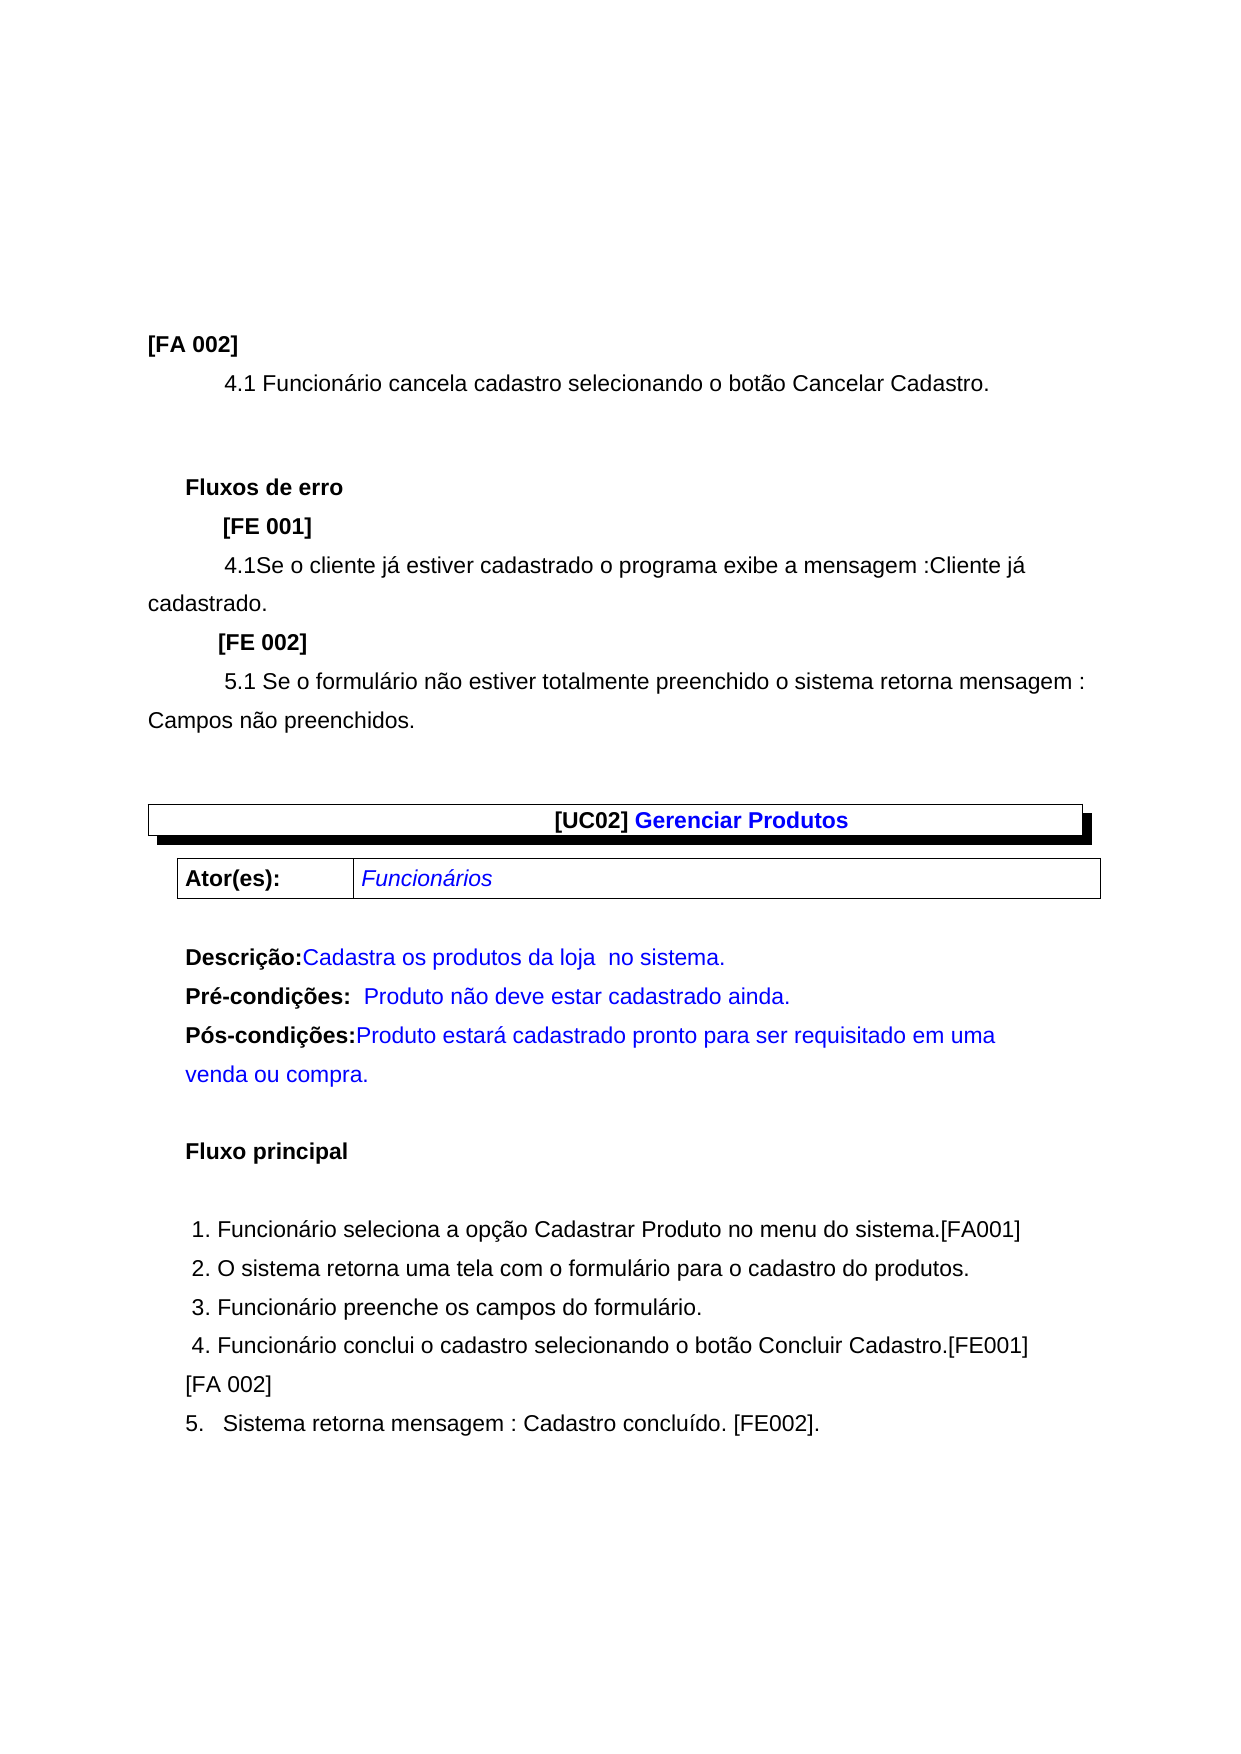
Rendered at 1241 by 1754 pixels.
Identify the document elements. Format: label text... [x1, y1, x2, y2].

text Fluxo principal [185, 1138, 1092, 1164]
text 4.1 Funcionário cancela cadastro selecionando o botão Cancelar Cadastro. [148, 370, 1092, 396]
table_header Funcionários [354, 859, 1100, 898]
text [FE 001] [223, 513, 1092, 539]
text Pré-condições: Produto não deve estar cadastrado ainda. [185, 983, 1092, 1009]
text Fluxos de erro [185, 474, 1092, 500]
text venda ou compra. [185, 1061, 1092, 1087]
text 3. Funcionário preenche os campos do formulário. [185, 1294, 1092, 1320]
table_header Ator(es): [178, 859, 353, 898]
text 5.1 Se o formulário não estiver totalmente preenchido o sistema retorna mensagem : [148, 668, 1092, 694]
text Campos não preenchidos. [148, 707, 1092, 733]
text 4.1Se o cliente já estiver cadastrado o programa exibe a mensagem :Cliente já [148, 552, 1092, 578]
text [UC02] Gerenciar Produtos [149, 805, 1082, 835]
text 2. O sistema retorna uma tela com o formulário para o cadastro do produtos. [185, 1255, 1092, 1281]
text Descrição:Cadastra os produtos da loja no sistema. [185, 944, 1092, 970]
text cadastrado. [148, 590, 1092, 617]
list Sistema retorna mensagem : Cadastro concluído. [FE002]. [185, 1410, 1092, 1437]
text [FA 002] [185, 1371, 1092, 1398]
text [FA 002] [148, 331, 1092, 357]
text 4. Funcionário conclui o cadastro selecionando o botão Concluir Cadastro.[FE001] [185, 1332, 1092, 1359]
text 1. Funcionário seleciona a opção Cadastrar Produto no menu do sistema.[FA001] [185, 1216, 1092, 1242]
text Pós-condições:Produto estará cadastrado pronto para ser requisitado em uma [185, 1022, 1092, 1048]
text [FE 002] [148, 629, 1092, 656]
